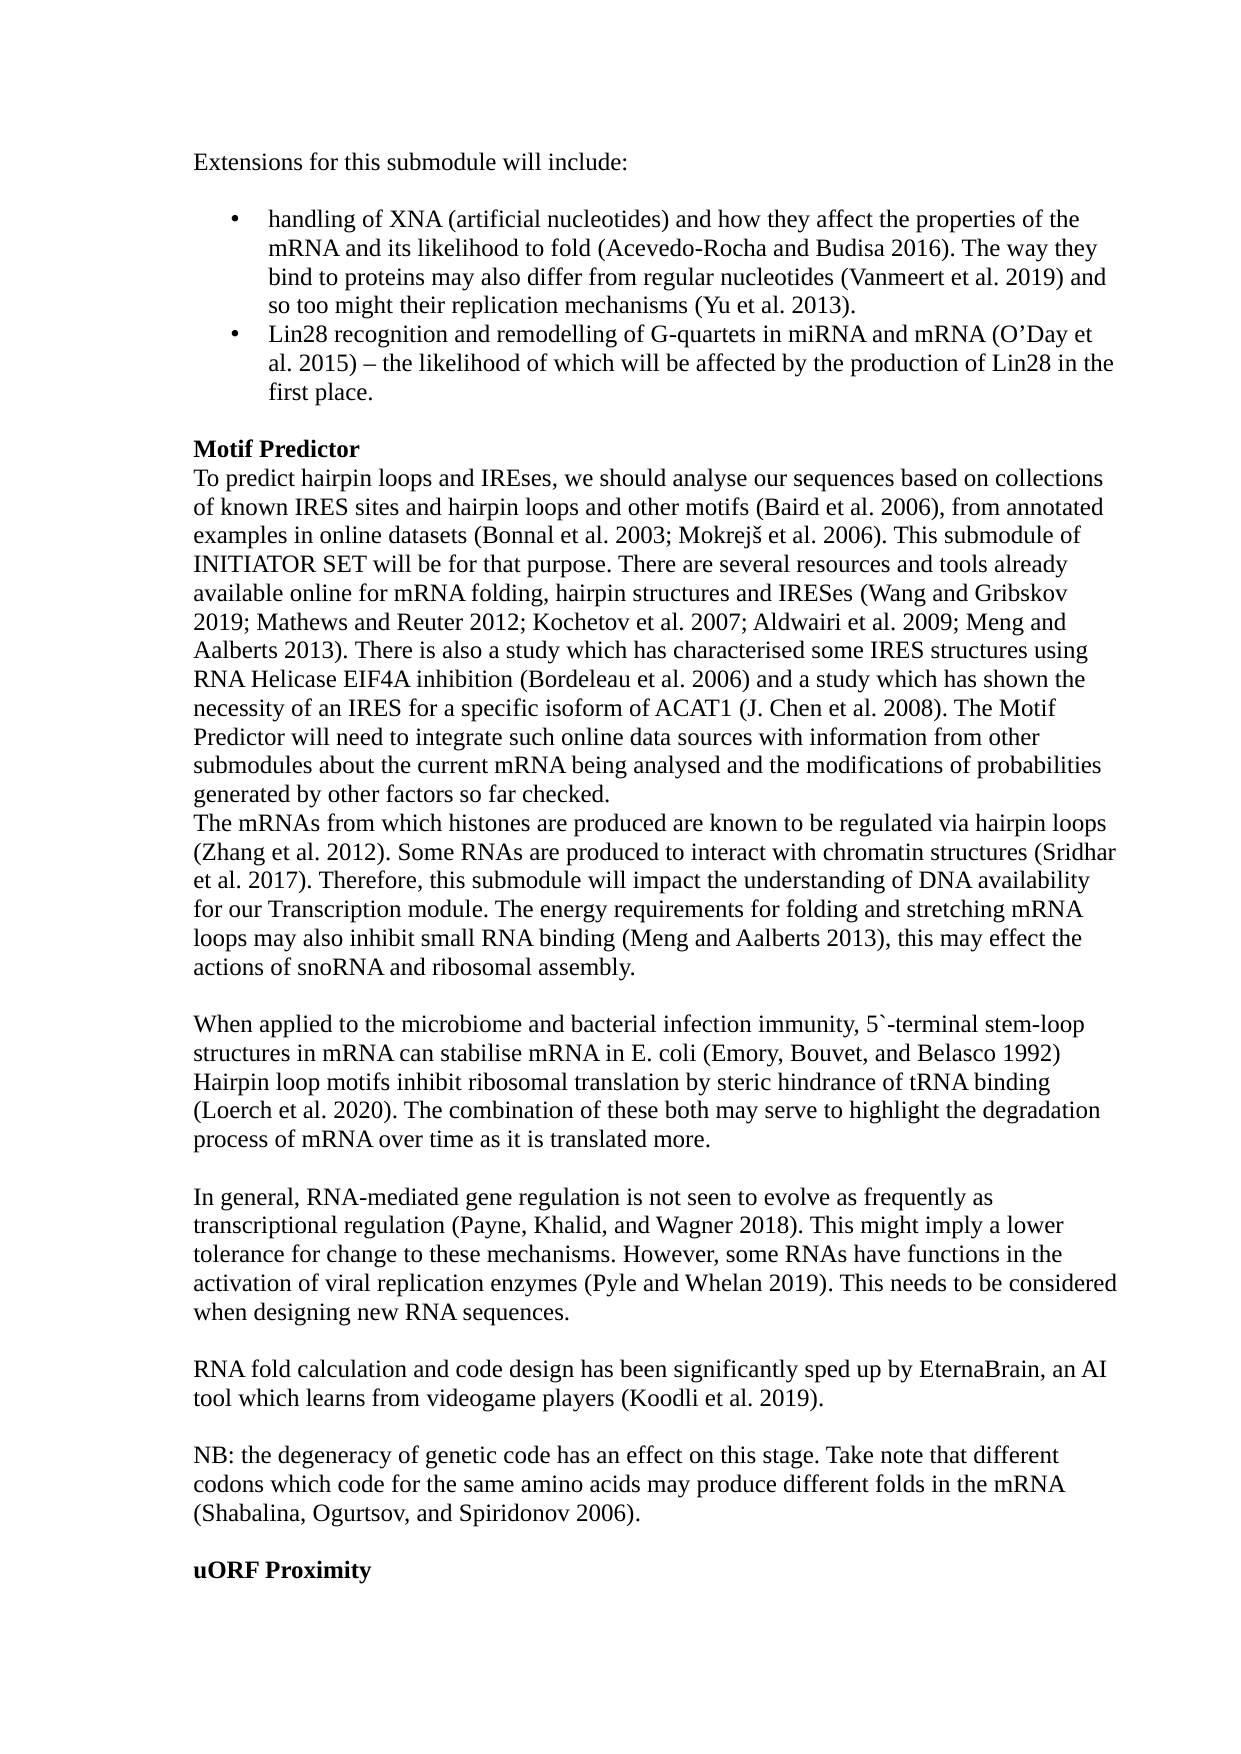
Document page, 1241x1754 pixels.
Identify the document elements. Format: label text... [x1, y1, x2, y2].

text RNA fold calculation and code design has been significantly sped up by EternaBrain, an AI tool which learns from videogame players (Koodli et al. 2019). [193, 1354, 1122, 1412]
list handling of XNA (artificial nucleotides) and how they affect the properties of the mRNA and its likelihood to fold (Acevedo‐Rocha and Budisa 2016). The way they bind to proteins may also differ from regular nucleotides (Vanmeert et al. 2019) and so too might their replication mechanisms (Yu et al. 2013). [231, 204, 1122, 319]
text Extensions for this submodule will include: [193, 118, 1122, 204]
text In general, RNA-mediated gene regulation is not seen to evolve as frequently as transcriptional regulation (Payne, Khalid, and Wagner 2018). This might imply a lower tolerance for change to these mechanisms. However, some RNAs have functions in the activation of viral replication enzymes (Pyle and Whelan 2019). This needs to be considered when designing new RNA sequences. [193, 1182, 1122, 1326]
list Lin28 recognition and remodelling of G-quartets in miRNA and mRNA (O’Day et al. 2015) – the likelihood of which will be affected by the production of Lin28 in the first place. [231, 319, 1122, 406]
text When applied to the microbiome and bacterial infection immunity, 5`-terminal stem-loop structures in mRNA can stabilise mRNA in E. coli (Emory, Bouvet, and Belasco 1992) Hairpin loop motifs inhibit ribosomal translation by steric hindrance of tRNA binding (Loerch et al. 2020). The combination of these both may serve to highlight the degradation process of mRNA over time as it is translated more. [193, 1009, 1122, 1153]
text NB: the degeneracy of genetic code has an effect on this stage. Take note that different codons which code for the same amino acids may produce different folds in the mRNA (Shabalina, Ogurtsov, and Spiridonov 2006). [193, 1441, 1122, 1527]
text Motif Predictor To predict hairpin loops and IREses, we should analyse our sequences based on collections of known IRES sites and hairpin loops and other motifs (Baird et al. 2006), from annotated examples in online datasets (Bonnal et al. 2003; Mokrejš et al. 2006). This submodule of INITIATOR SET will be for that purpose. There are several resources and tools already available online for mRNA folding, hairpin structures and IRESes (Wang and Gribskov 2019; Mathews and Reuter 2012; Kochetov et al. 2007; Aldwairi et al. 2009; Meng and Aalberts 2013). There is also a study which has characterised some IRES structures using RNA Helicase EIF4A inhibition (Bordeleau et al. 2006) and a study which has shown the necessity of an IRES for a specific isoform of ACAT1 (J. Chen et al. 2008). The Motif Predictor will need to integrate such online data sources with information from other submodules about the current mRNA being analysed and the modifications of probabilities generated by other factors so far checked. The mRNAs from which histones are produced are known to be regulated via hairpin loops (Zhang et al. 2012). Some RNAs are produced to interact with chromatin structures (Sridhar et al. 2017). Therefore, this submodule will impact the understanding of DNA availability for our Transcription module. The energy requirements for folding and stretching mRNA loops may also inhibit small RNA binding (Meng and Aalberts 2013), this may effect the actions of snoRNA and ribosomal assembly. [193, 406, 1122, 981]
text uORF Proximity [193, 1527, 1122, 1613]
